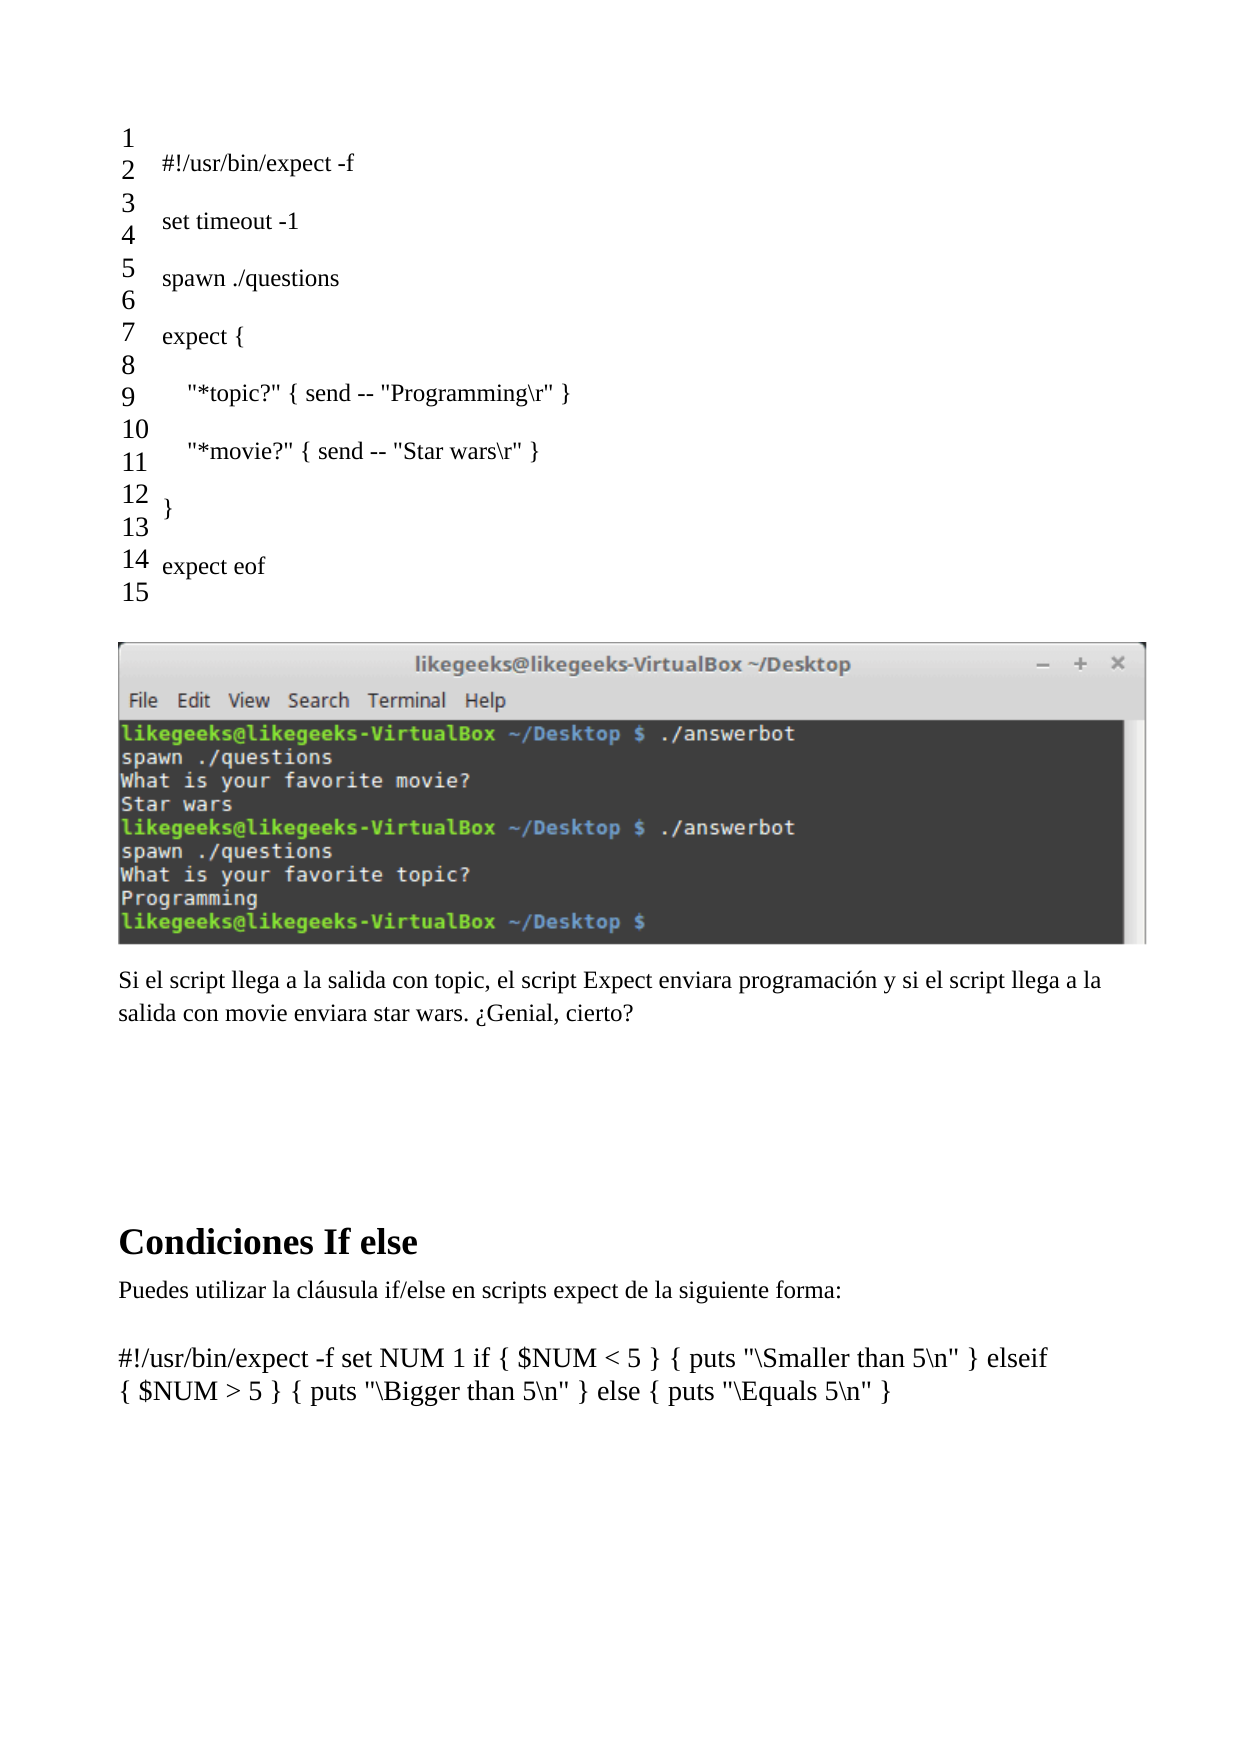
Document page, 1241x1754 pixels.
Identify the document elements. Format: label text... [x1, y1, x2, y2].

table_header #!/usr/bin/expect -f set timeout -1 spawn ./questions expect { "*topic?" { send -- "Programming\r" } "*movie?" { send -- "Star wars\r" } } expect eof [159, 118, 643, 610]
subtitle Condiciones If else [118, 1219, 1122, 1263]
text Si el script llega a la salida con topic, el script Expect enviara programación y si el script llega a la salida con movie enviara star wars. ¿Genial, cierto? [118, 965, 1122, 1027]
text #!/usr/bin/expect -f set NUM 1 if { $NUM < 5 } { puts "\Smaller than 5\n" } elseif { $NUM > 5 } { puts "\Bigger than 5\n" } else { puts "\Equals 5\n" } [118, 1342, 1122, 1406]
table_header 1 2 3 4 5 6 7 8 9 10 11 12 13 14 15 [118, 118, 159, 610]
picture [118, 642, 1148, 946]
text Puedes utilizar la cláusula if/else en scripts expect de la siguiente forma: [118, 1275, 1122, 1304]
